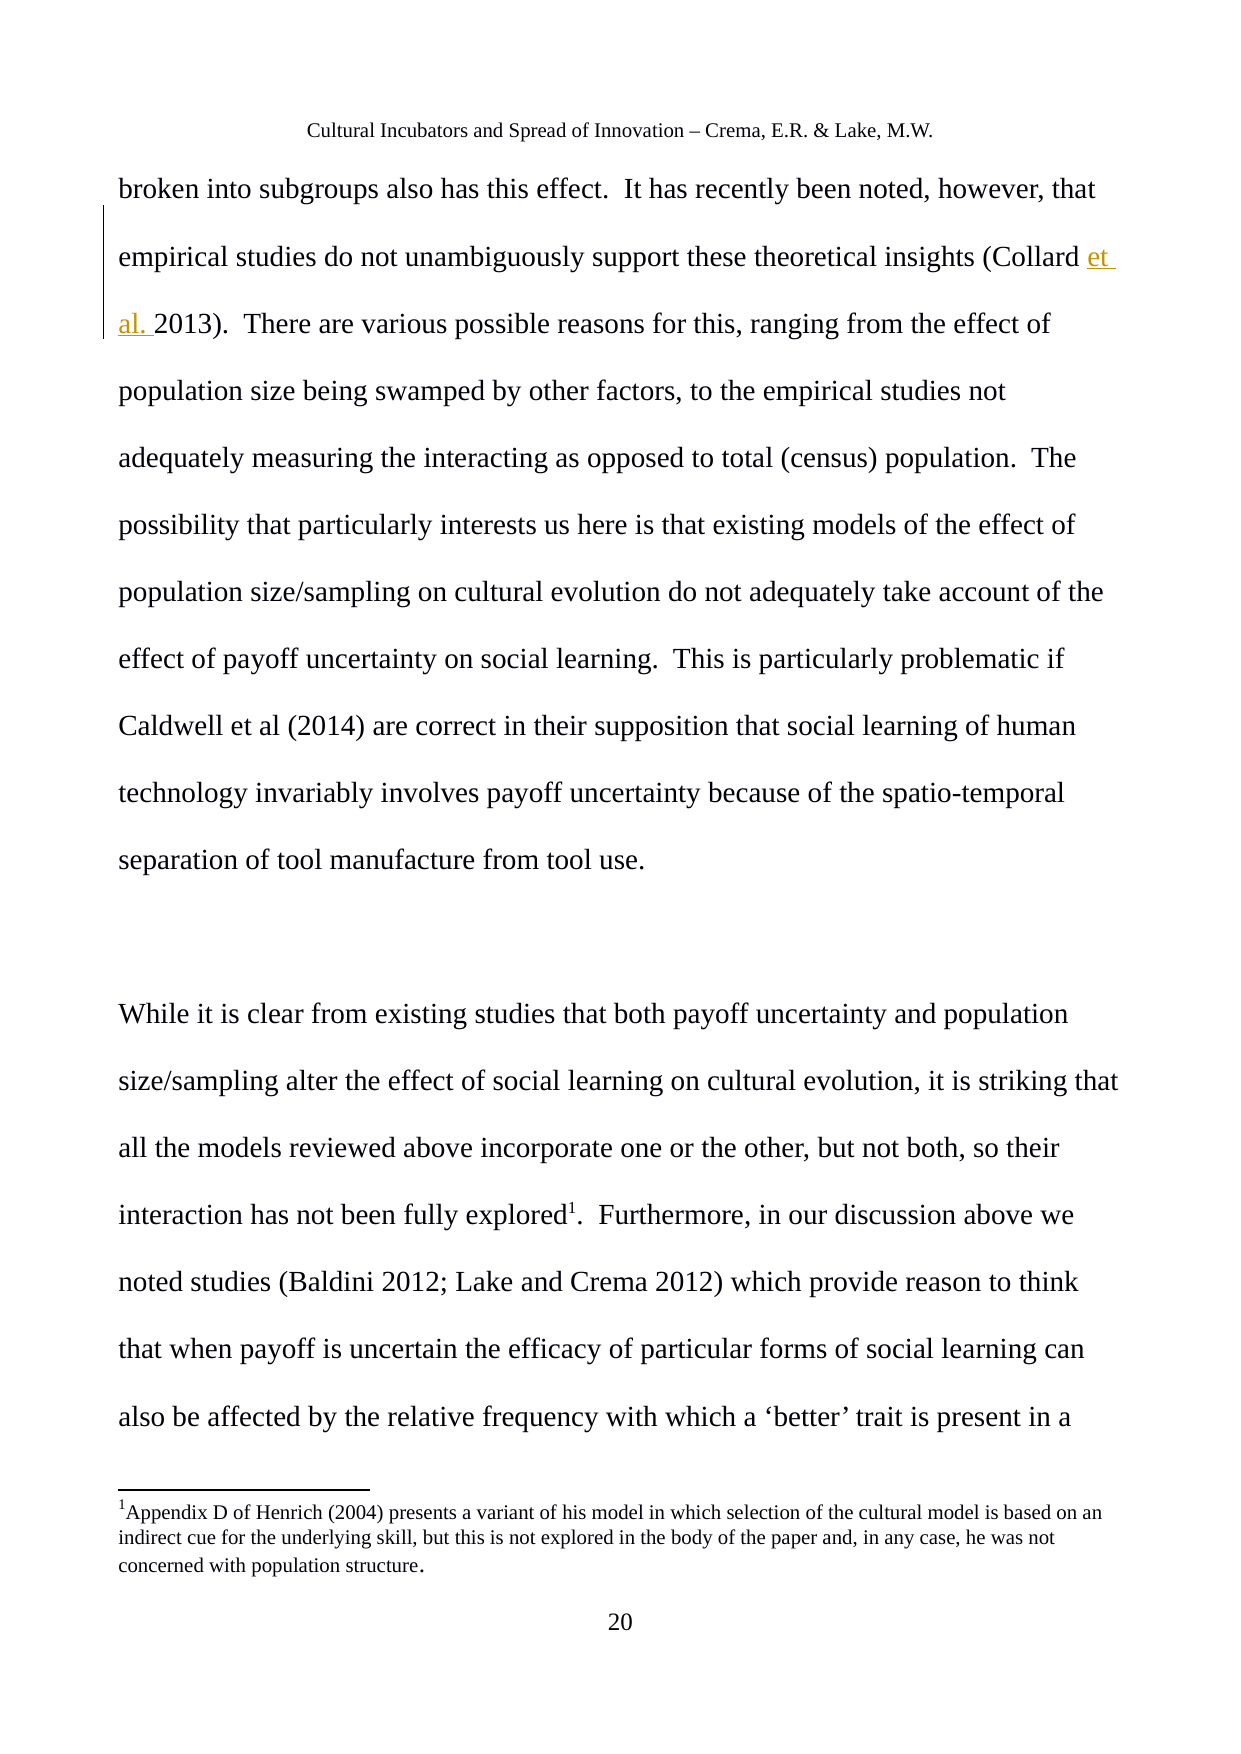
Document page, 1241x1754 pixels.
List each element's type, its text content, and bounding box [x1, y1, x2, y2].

text broken into subgroups also has this effect. It has recently been noted, however, that empirical studies do not unambiguously support these theoretical insights (Collard et al. 2013). There are various possible reasons for this, ranging from the effect of population size being swamped by other factors, to the empirical studies not adequately measuring the interacting as opposed to total (census) population. The possibility that particularly interests us here is that existing models of the effect of population size/sampling on cultural evolution do not adequately take account of the effect of payoff uncertainty on social learning. This is particularly problematic if Caldwell et al (2014) are correct in their supposition that social learning of human technology invariably involves payoff uncertainty because of the spatio-temporal separation of tool manufacture from tool use. [118, 172, 1122, 876]
text Appendix D of Henrich (2004) presents a variant of his model in which selection of the cultural model is based on an indirect cue for the underlying skill, but this is not explored in the body of the paper and, in any case, he was not concerned with population structure. [118, 1496, 1122, 1578]
text While it is clear from existing studies that both payoff uncertainty and population size/sampling alter the effect of social learning on cultural evolution, it is striking that all the models reviewed above incorporate one or the other, but not both, so their interaction has not been fully explored. Furthermore, in our discussion above we noted studies (Baldini 2012; Lake and Crema 2012) which provide reason to think that when payoff is uncertain the efficacy of particular forms of social learning can also be affected by the relative frequency with which a ‘better’ trait is present in a [118, 996, 1122, 1432]
